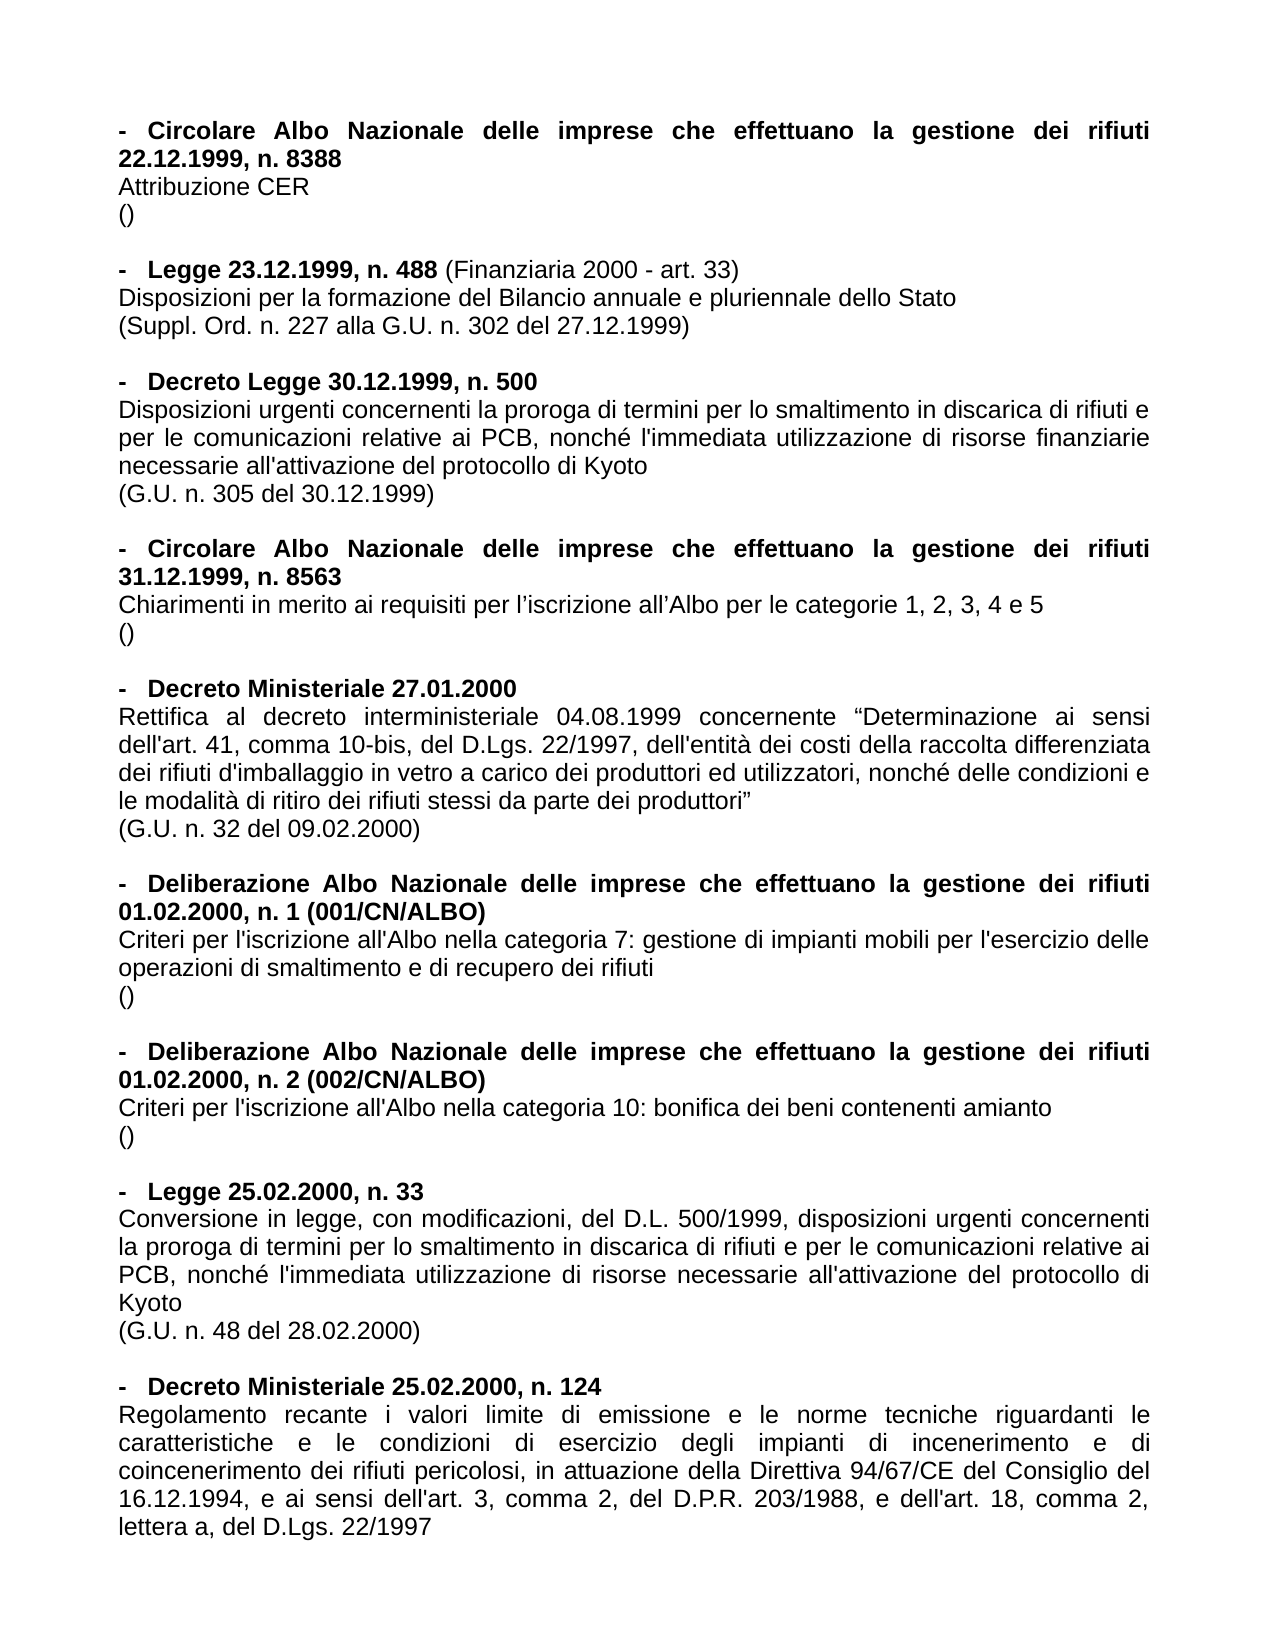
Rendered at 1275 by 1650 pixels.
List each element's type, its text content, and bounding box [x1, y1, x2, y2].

subtitle - Legge 25.02.2000, n. 33 [118, 1177, 1152, 1205]
text () [118, 619, 1152, 647]
text - Circolare Albo Nazionale delle imprese che effettuano la gestione dei rifiuti 31.12.1999, n. 8563 [118, 535, 1152, 591]
text Chiarimenti in merito ai requisiti per l’iscrizione all’Albo per le categorie 1, 2, 3, 4 e 5 [118, 591, 1152, 619]
text - Legge 23.12.1999, n. 488 (Finanziaria 2000 - art. 33) [118, 256, 1152, 284]
text - Decreto Legge 30.12.1999, n. 500 [118, 368, 1152, 396]
text - Deliberazione Albo Nazionale delle imprese che effettuano la gestione dei rifiuti 01.02.2000, n. 2 (002/CN/ALBO) [118, 1038, 1152, 1093]
text Attribuzione CER [118, 172, 1152, 200]
text Disposizioni per la formazione del Bilancio annuale e pluriennale dello Stato [118, 284, 1152, 312]
text Criteri per l'iscrizione all'Albo nella categoria 7: gestione di impianti mobili per l'esercizio delle operazioni di smaltimento e di recupero dei rifiuti [118, 926, 1152, 982]
text - Deliberazione Albo Nazionale delle imprese che effettuano la gestione dei rifiuti 01.02.2000, n. 1 (001/CN/ALBO) [118, 870, 1152, 926]
text Rettifica al decreto interministeriale 04.08.1999 concernente “Determinazione ai sensi dell'art. 41, comma 10-bis, del D.Lgs. 22/1997, dell'entità dei costi della raccolta differenziata dei rifiuti d'imballaggio in vetro a carico dei produttori ed utilizzatori, nonché delle condizioni e le modalità di ritiro dei rifiuti stessi da parte dei produttori” [118, 703, 1152, 814]
text Regolamento recante i valori limite di emissione e le norme tecniche riguardanti le caratteristiche e le condizioni di esercizio degli impianti di incenerimento e di coincenerimento dei rifiuti pericolosi, in attuazione della Direttiva 94/67/CE del Consiglio del 16.12.1994, e ai sensi dell'art. 3, comma 2, del D.P.R. 203/1988, e dell'art. 18, comma 2, lettera a, del D.Lgs. 22/1997 [118, 1401, 1152, 1540]
text - Decreto Ministeriale 27.01.2000 [118, 675, 1152, 703]
text Criteri per l'iscrizione all'Albo nella categoria 10: bonifica dei beni contenenti amianto [118, 1093, 1152, 1121]
text (G.U. n. 48 del 28.02.2000) [118, 1317, 1152, 1345]
text Conversione in legge, con modificazioni, del D.L. 500/1999, disposizioni urgenti concernenti la proroga di termini per lo smaltimento in discarica di rifiuti e per le comunicazioni relative ai PCB, nonché l'immediata utilizzazione di risorse necessarie all'attivazione del protocollo di Kyoto [118, 1205, 1152, 1317]
text Disposizioni urgenti concernenti la proroga di termini per lo smaltimento in discarica di rifiuti e per le comunicazioni relative ai PCB, nonché l'immediata utilizzazione di risorse finanziarie necessarie all'attivazione del protocollo di Kyoto [118, 396, 1152, 479]
text (G.U. n. 32 del 09.02.2000) [118, 814, 1152, 842]
text - Circolare Albo Nazionale delle imprese che effettuano la gestione dei rifiuti 22.12.1999, n. 8388 [118, 116, 1152, 172]
text (Suppl. Ord. n. 227 alla G.U. n. 302 del 27.12.1999) [118, 312, 1152, 340]
text (G.U. n. 305 del 30.12.1999) [118, 479, 1152, 507]
text - Decreto Ministeriale 25.02.2000, n. 124 [118, 1373, 1152, 1401]
text () [118, 982, 1152, 1010]
text () [118, 200, 1152, 228]
text () [118, 1121, 1152, 1149]
